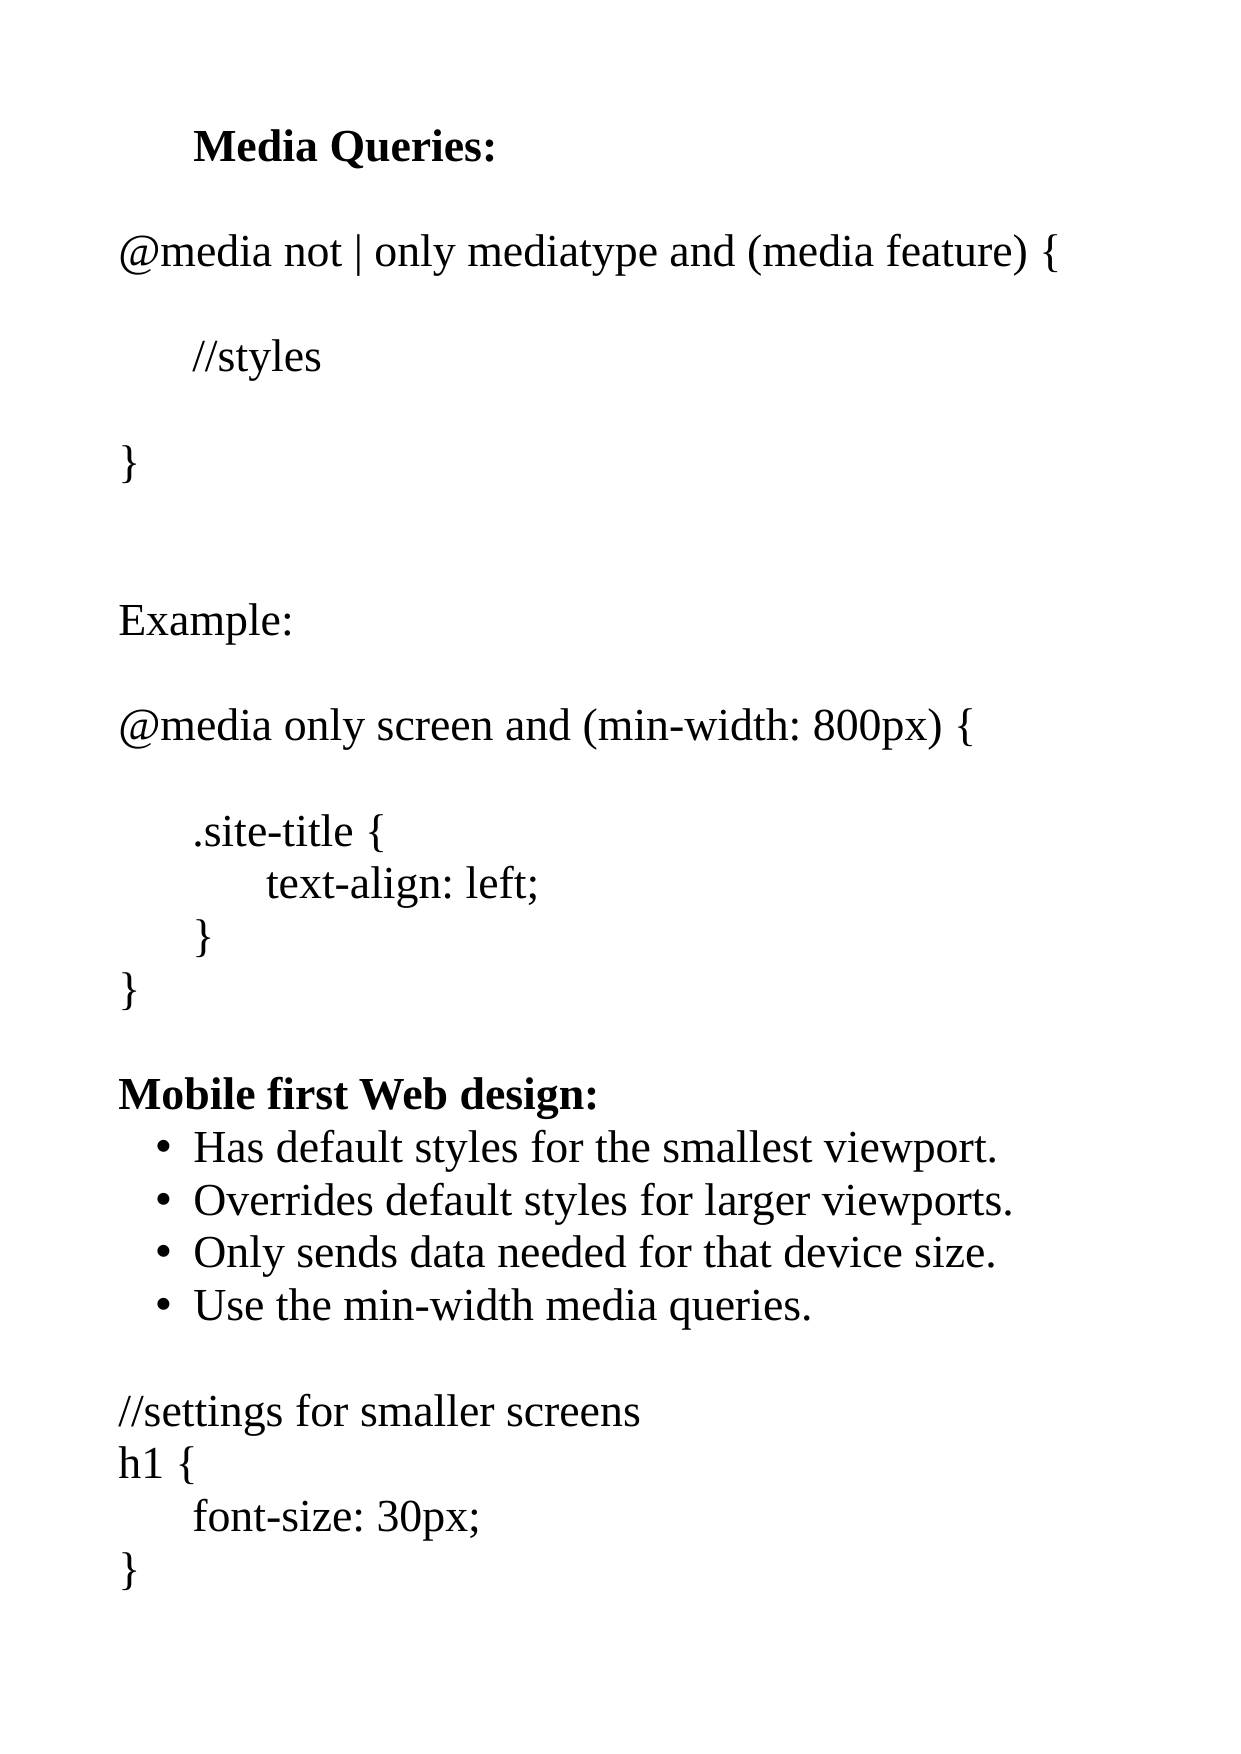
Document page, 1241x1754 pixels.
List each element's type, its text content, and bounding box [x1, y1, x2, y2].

list Has default styles for the smallest viewport. [156, 1119, 1122, 1172]
text font-size: 30px; [118, 1488, 1122, 1541]
list Media Queries: [156, 118, 1122, 171]
text //settings for smaller screens [118, 1383, 1122, 1436]
list Only sends data needed for that device size. [156, 1225, 1122, 1278]
text @media only screen and (min-width: 800px) { [118, 698, 1122, 751]
text } [118, 909, 1122, 961]
text h1 { [118, 1436, 1122, 1488]
text Mobile first Web design: [118, 1067, 1122, 1119]
text } [118, 961, 1122, 1014]
text } [118, 434, 1122, 487]
list Overrides default styles for larger viewports. [156, 1172, 1122, 1225]
text text-align: left; [118, 856, 1122, 909]
text @media not | only mediatype and (media feature) { [118, 223, 1122, 276]
text } [118, 1541, 1122, 1594]
text Example: [118, 592, 1122, 645]
text .site-title { [118, 803, 1122, 856]
text //styles [118, 329, 1122, 382]
list Use the min-width media queries. [156, 1278, 1122, 1330]
